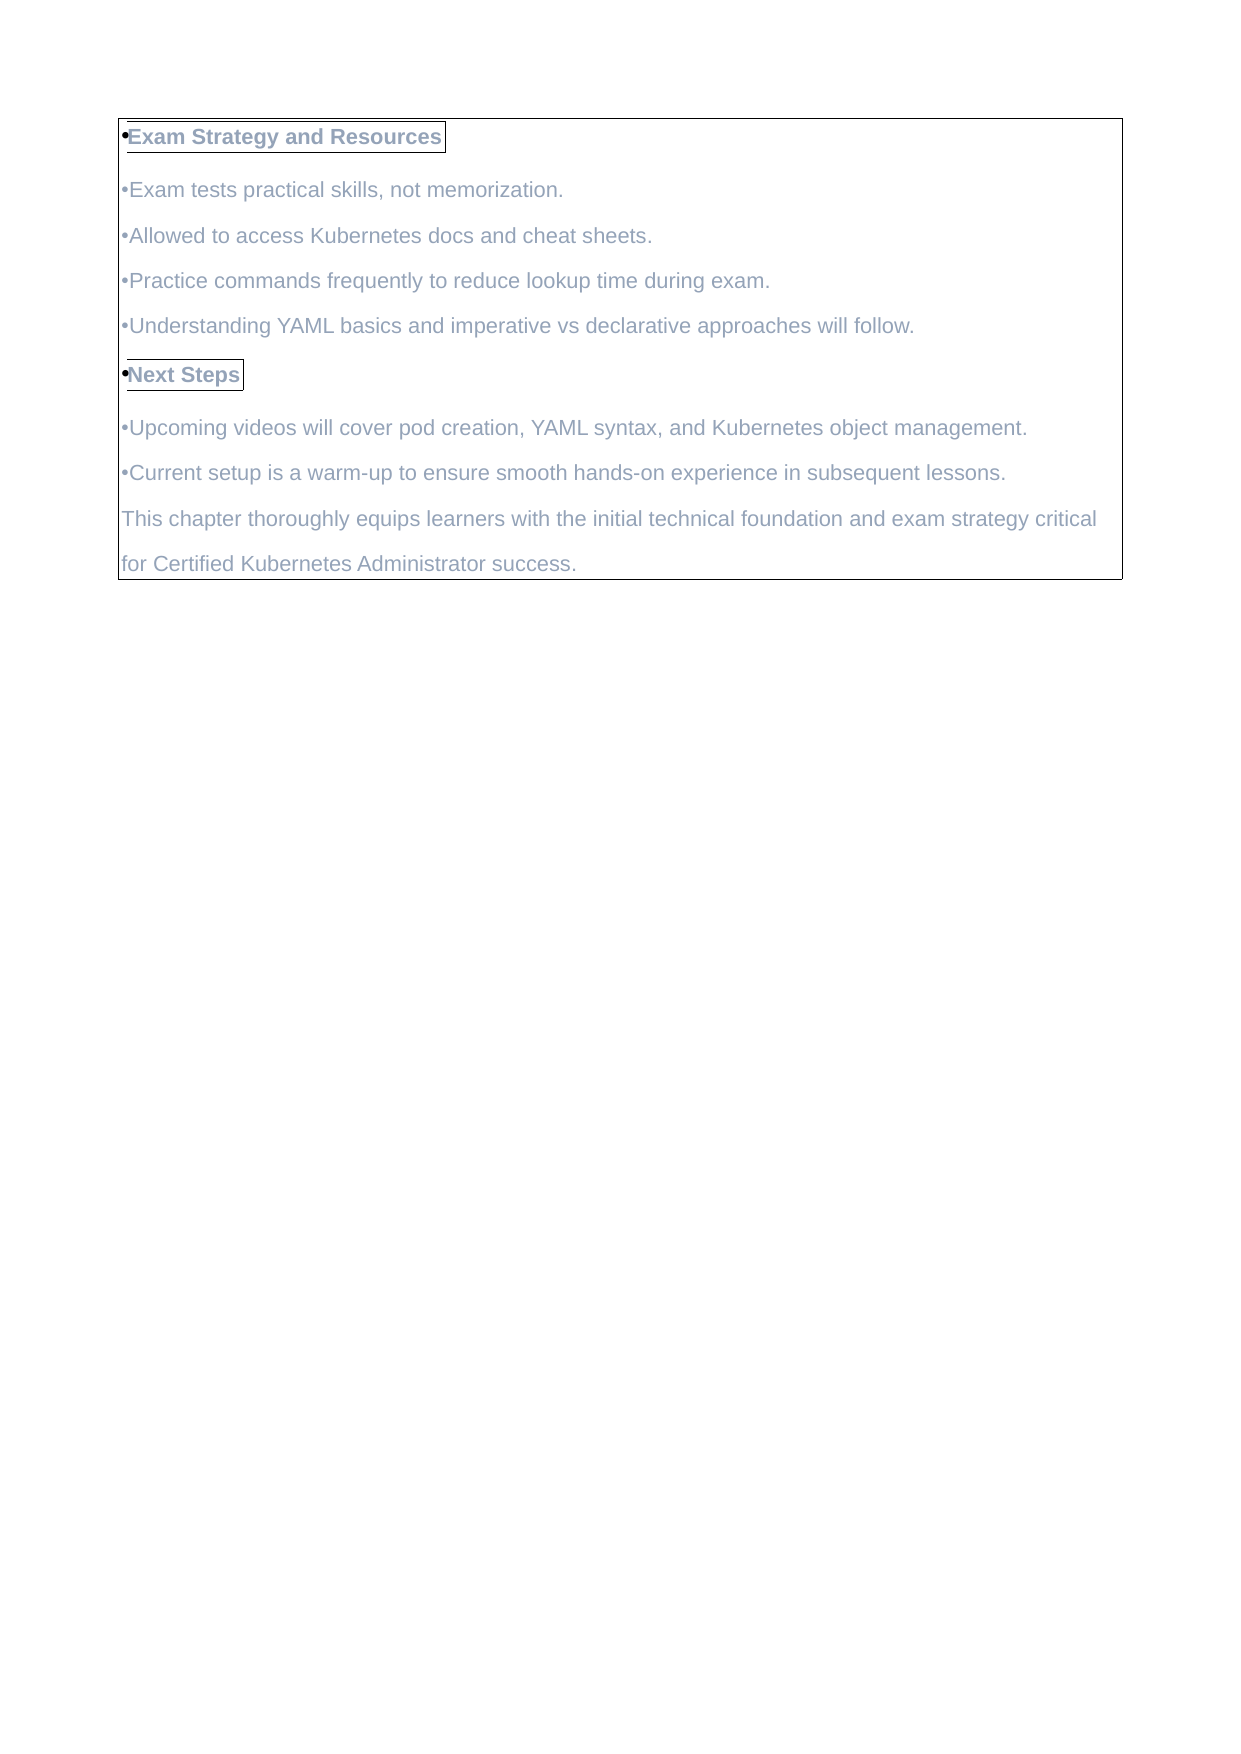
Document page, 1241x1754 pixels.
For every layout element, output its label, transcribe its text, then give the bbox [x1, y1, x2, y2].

list Allowed to access Kubernetes docs and cheat sheets. [119, 220, 1122, 248]
list Current setup is a warm-up to ensure smooth hands-on experience in subsequent lessons. [119, 457, 1122, 485]
list Upcoming videos will cover pod creation, YAML syntax, and Kubernetes object management. [119, 412, 1122, 440]
list Next Steps [119, 356, 1122, 390]
text This chapter thoroughly equips learners with the initial technical foundation and exam strategy critical for Certified Kubernetes Administrator success. [119, 502, 1122, 579]
list Practice commands frequently to reduce lookup time during exam. [119, 265, 1122, 293]
list Exam tests practical skills, not memorization. [119, 174, 1122, 203]
list Understanding YAML basics and imperative vs declarative approaches will follow. [119, 310, 1122, 338]
list Exam Strategy and Resources [119, 119, 1122, 152]
